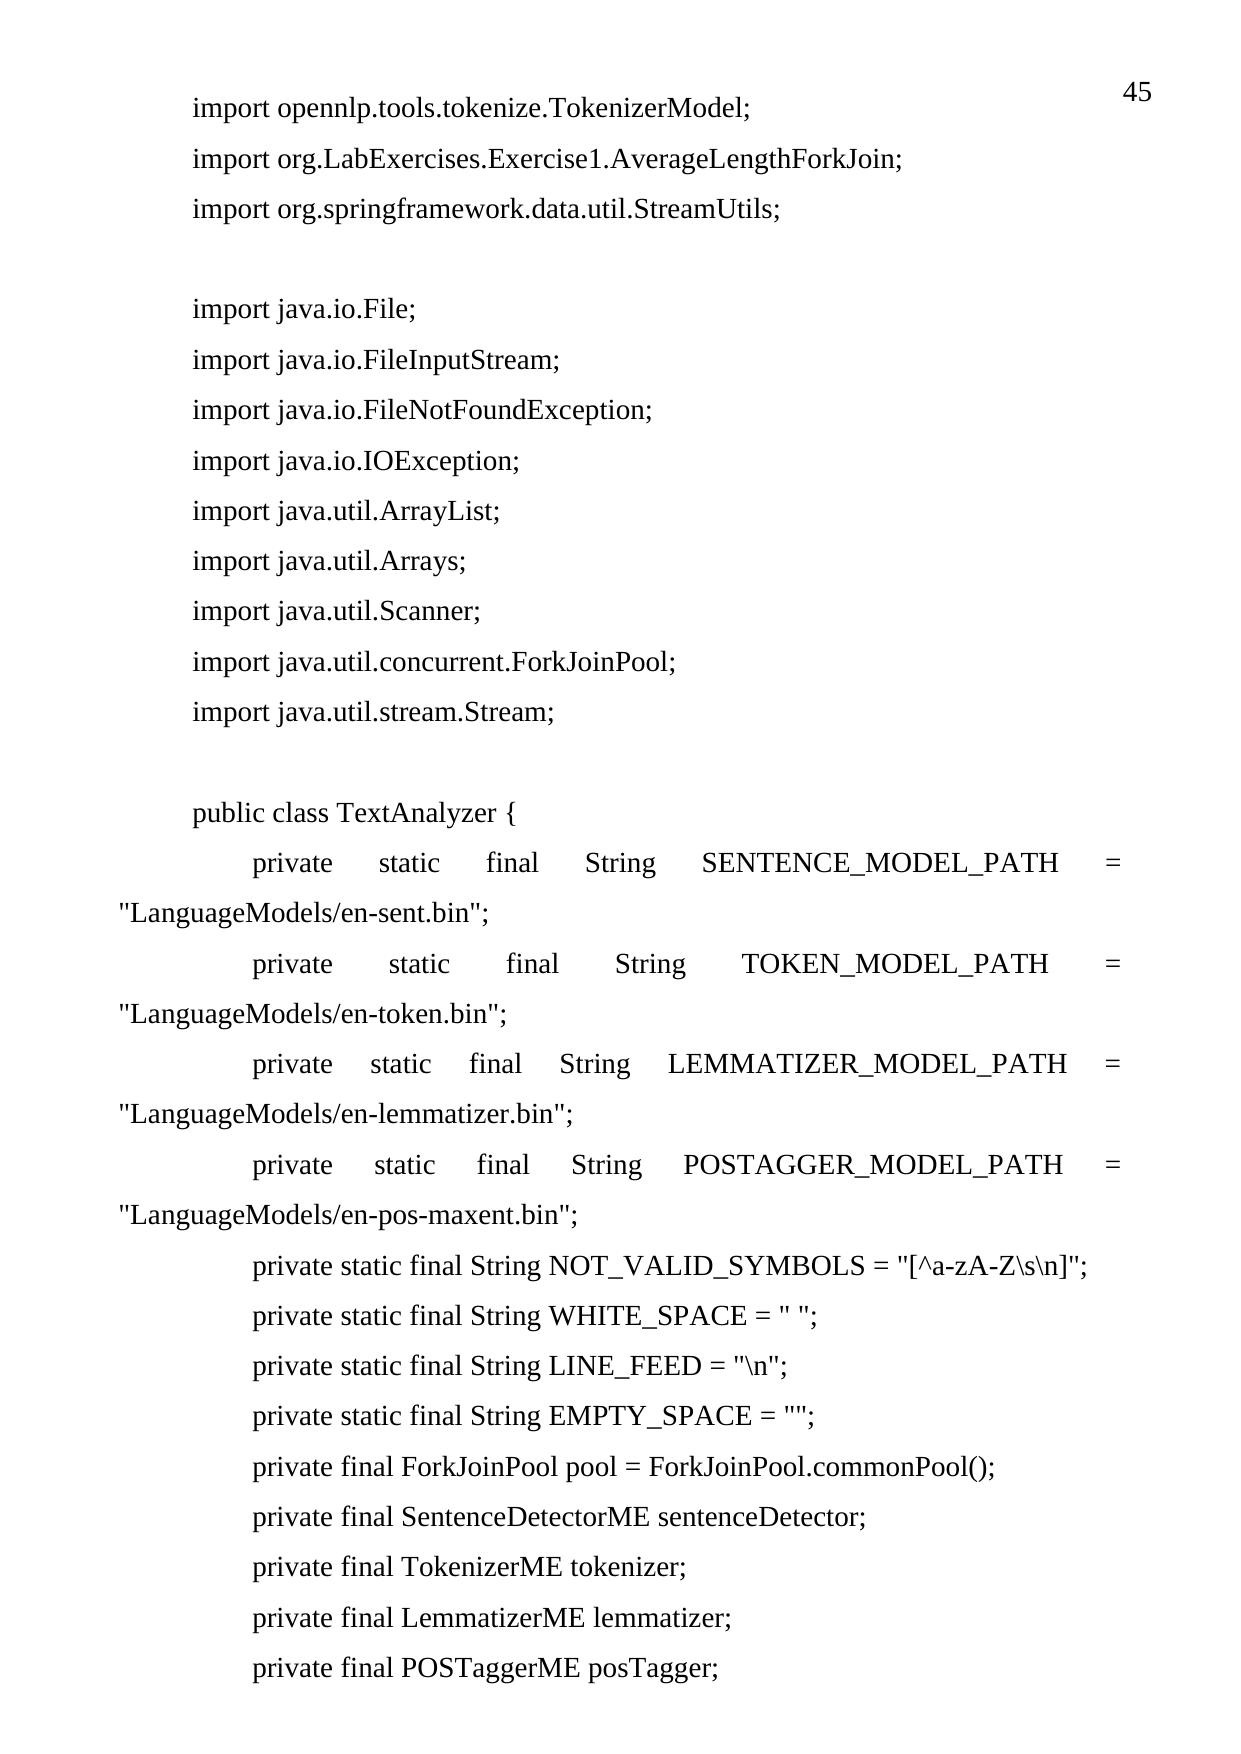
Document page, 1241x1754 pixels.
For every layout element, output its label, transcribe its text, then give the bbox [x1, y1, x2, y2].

text private final POSTaggerME posTagger; [118, 1650, 1122, 1684]
text private final TokenizerME tokenizer; [118, 1549, 1122, 1583]
text import java.util.ArrayList; [118, 493, 1122, 526]
text import java.io.FileNotFoundException; [118, 392, 1122, 426]
text import java.util.Arrays; [118, 543, 1122, 577]
text import java.util.stream.Stream; [118, 694, 1122, 728]
text private static final String TOKEN_MODEL_PATH = "LanguageModels/en-token.bin"; [118, 946, 1122, 1029]
text private static final String EMPTY_SPACE = ""; [118, 1398, 1122, 1432]
text import java.io.IOException; [118, 443, 1122, 476]
text import java.io.FileInputStream; [118, 342, 1122, 376]
text private final ForkJoinPool pool = ForkJoinPool.commonPool(); [118, 1449, 1122, 1482]
text private static final String SENTENCE_MODEL_PATH = "LanguageModels/en-sent.bin"; [118, 845, 1122, 929]
text import org.springframework.data.util.StreamUtils; [118, 191, 1122, 224]
text import java.util.Scanner; [118, 593, 1122, 627]
text import org.LabExercises.Exercise1.AverageLengthForkJoin; [118, 141, 1122, 174]
text private static final String WHITE_SPACE = " "; [118, 1298, 1122, 1331]
text import java.util.concurrent.ForkJoinPool; [118, 644, 1122, 677]
text private final SentenceDetectorME sentenceDetector; [118, 1499, 1122, 1533]
text public class TextAnalyzer { [118, 795, 1122, 828]
text private static final String LEMMATIZER_MODEL_PATH = "LanguageModels/en-lemmatizer.bin"; [118, 1046, 1122, 1130]
text import java.io.File; [118, 292, 1122, 325]
text private static final String NOT_VALID_SYMBOLS = "[^a-zA-Z\s\n]"; [118, 1248, 1122, 1281]
text import opennlp.tools.tokenize.TokenizerModel; [118, 90, 1122, 124]
text private static final String POSTAGGER_MODEL_PATH = "LanguageModels/en-pos-maxent.bin"; [118, 1147, 1122, 1231]
text private static final String LINE_FEED = "\n"; [118, 1348, 1122, 1382]
text private final LemmatizerME lemmatizer; [118, 1600, 1122, 1633]
